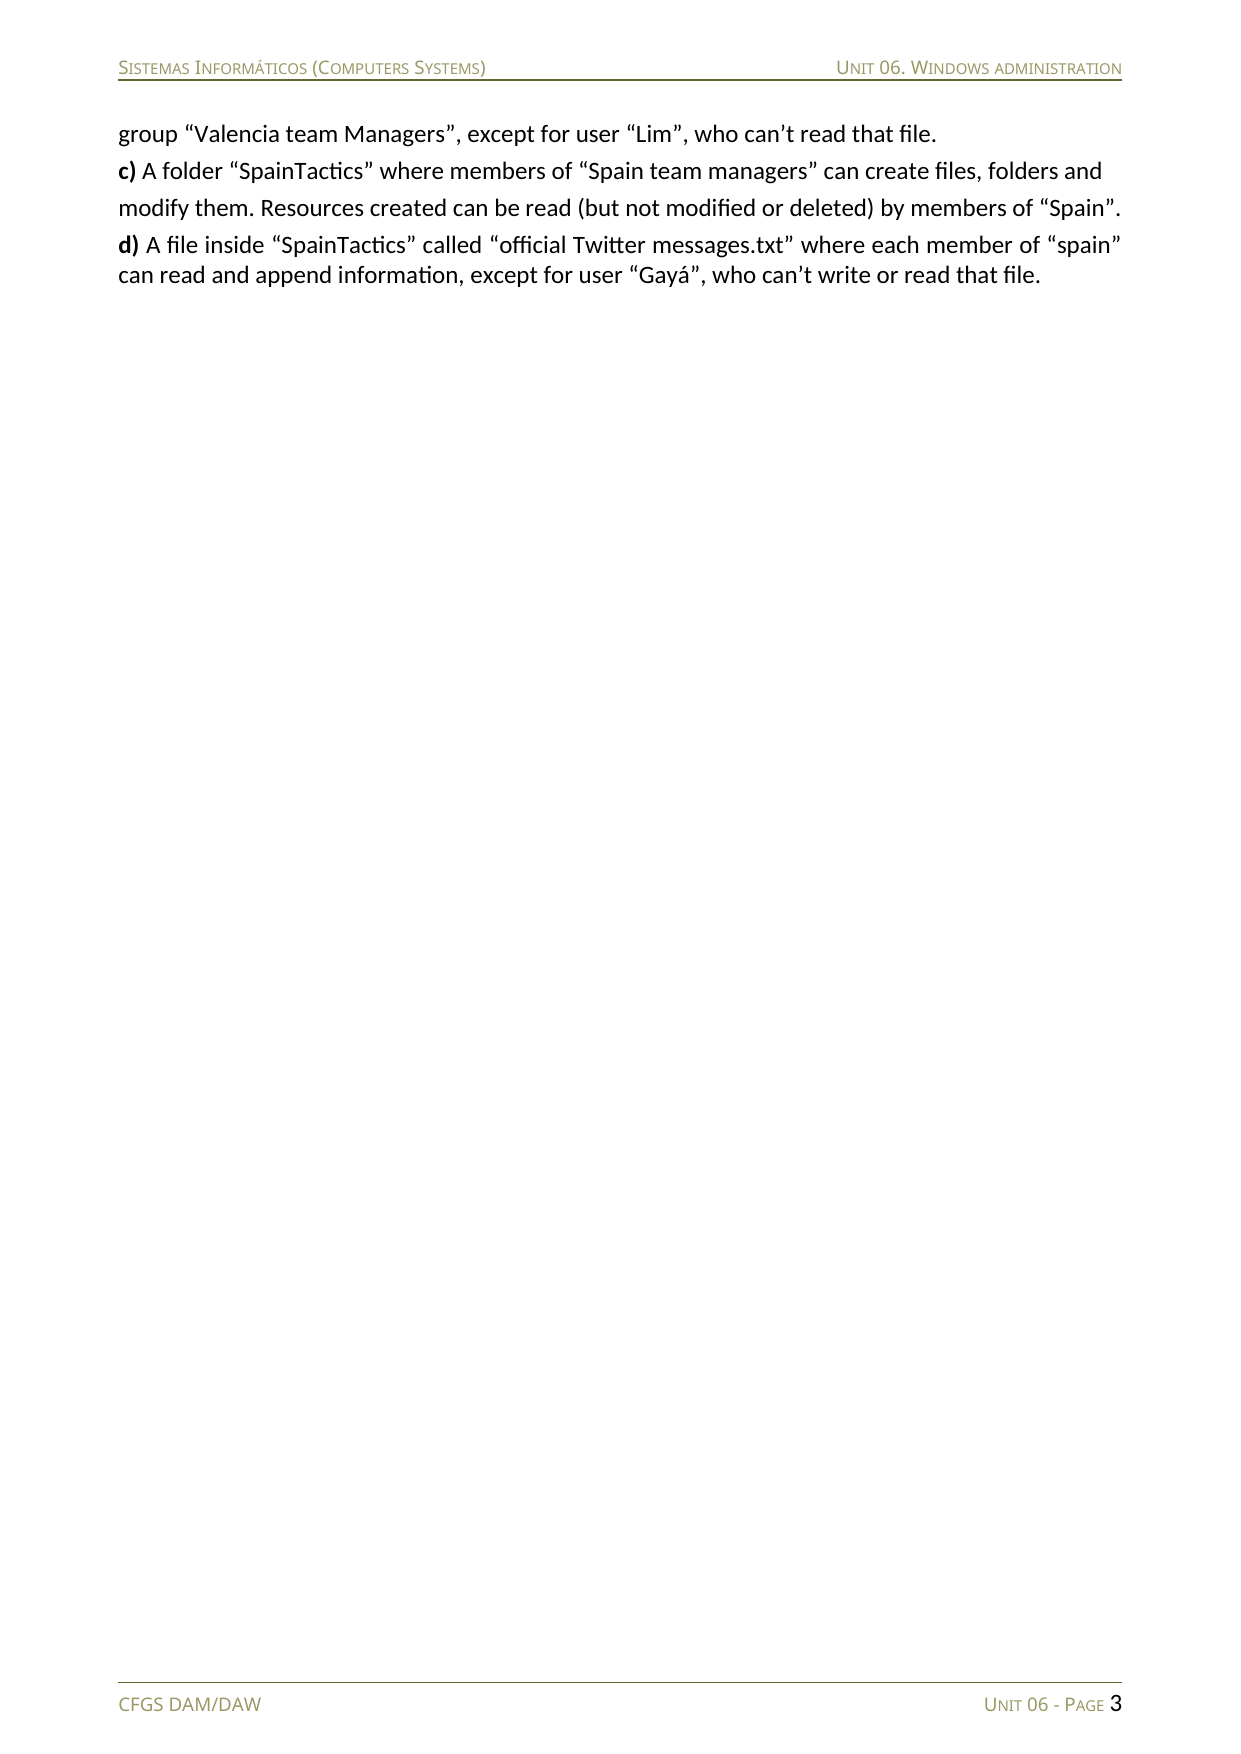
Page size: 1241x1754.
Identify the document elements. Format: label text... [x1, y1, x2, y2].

text c) A folder “SpainTactics” where members of “Spain team managers” can create files, folders and [118, 155, 1122, 186]
text modify them. Resources created can be read (but not modified or deleted) by members of “Spain”. [118, 192, 1122, 222]
text group “Valencia team Managers”, except for user “Lim”, who can’t read that file. [118, 118, 1122, 148]
text d) A file inside “SpainTactics” called “official Twitter messages.txt” where each member of “spain” can read and append information, except for user “Gayá”, who can’t write or read that file. [118, 229, 1122, 290]
